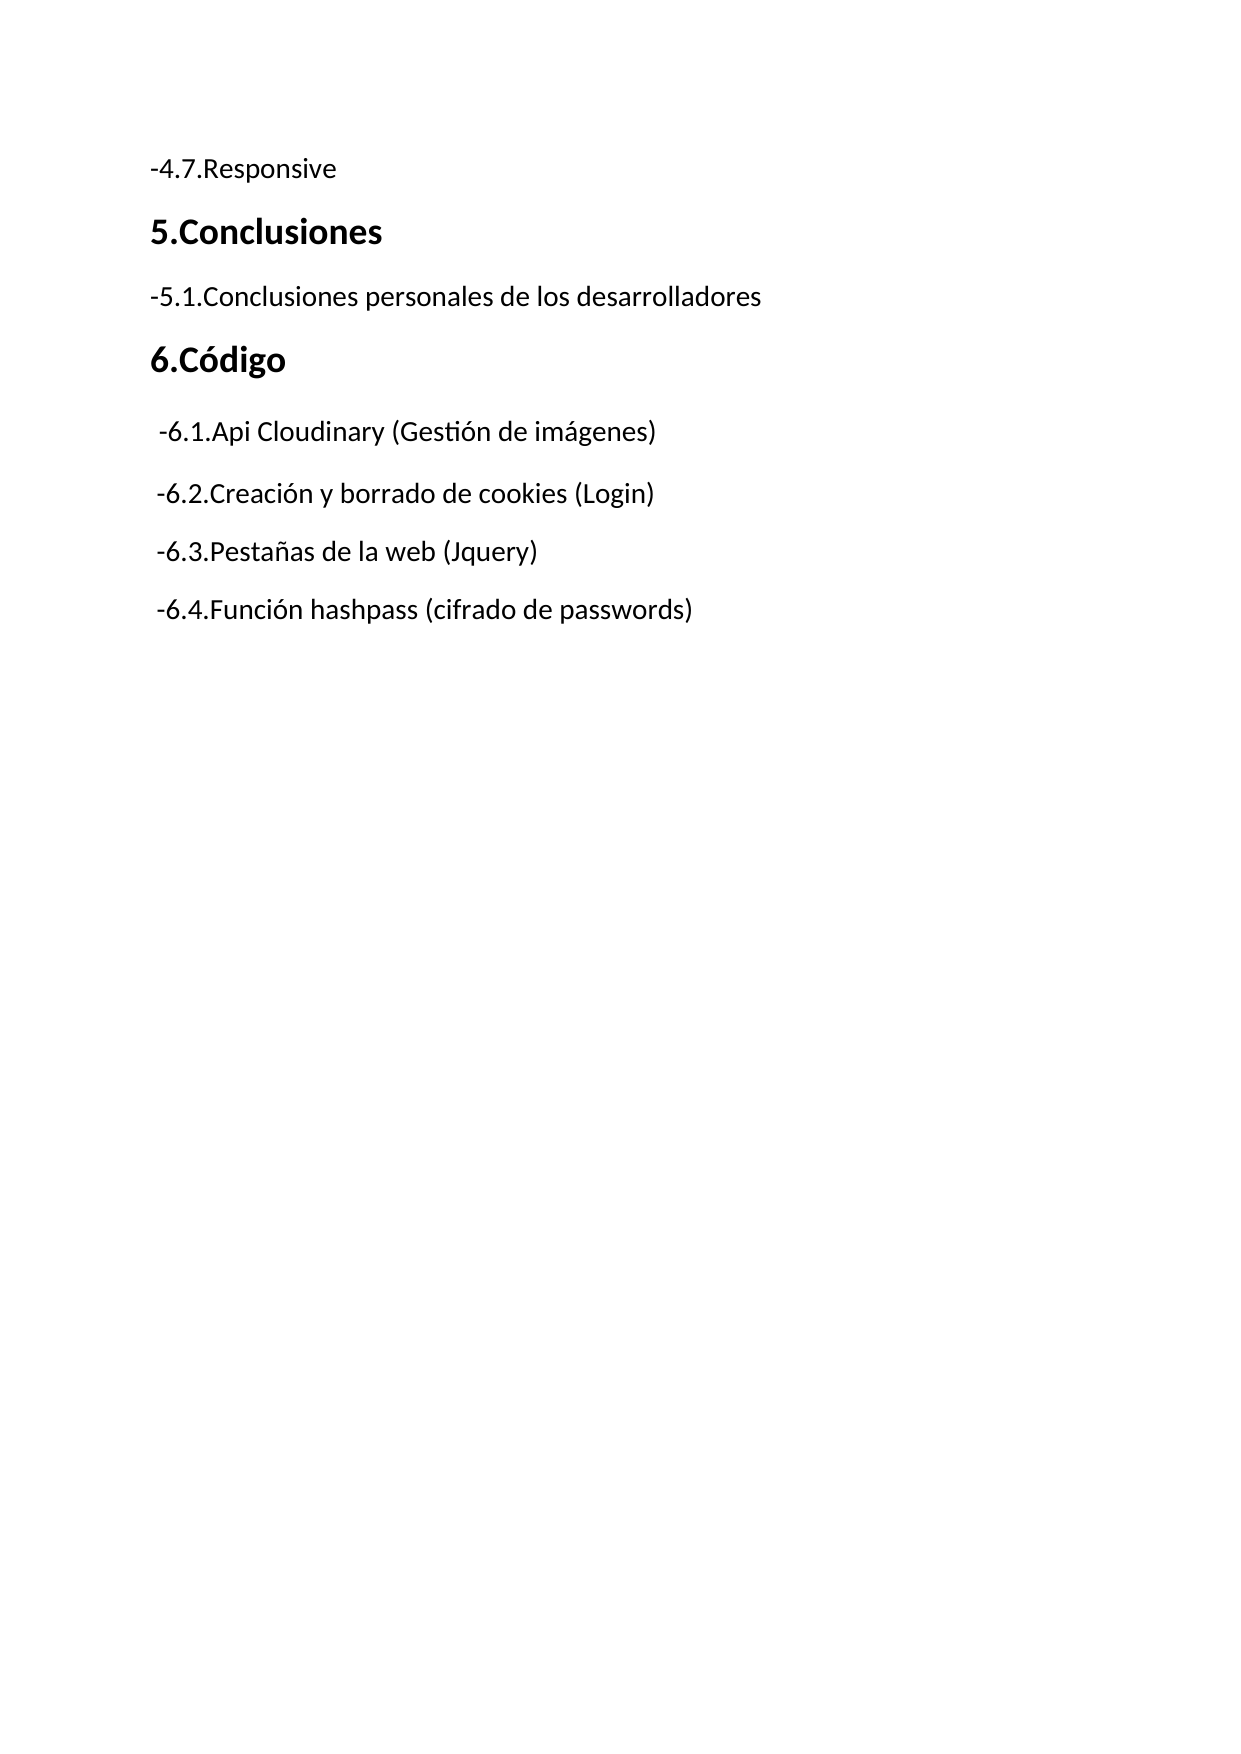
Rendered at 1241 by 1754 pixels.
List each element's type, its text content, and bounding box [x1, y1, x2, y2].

text -6.3.Pestañas de la web (Jquery) [150, 533, 1090, 569]
text -6.4.Función hashpass (cifrado de passwords) [150, 591, 1090, 627]
text -4.7.Responsive [150, 150, 1090, 186]
text 5.Conclusiones [150, 208, 1090, 254]
text -6.2.Creación y borrado de cookies (Login) [150, 475, 1090, 511]
text 6.Código [150, 336, 1090, 381]
text -6.1.Api Cloudinary (Gestión de imágenes) [150, 405, 1090, 451]
text -5.1.Conclusiones personales de los desarrolladores [150, 278, 1090, 313]
